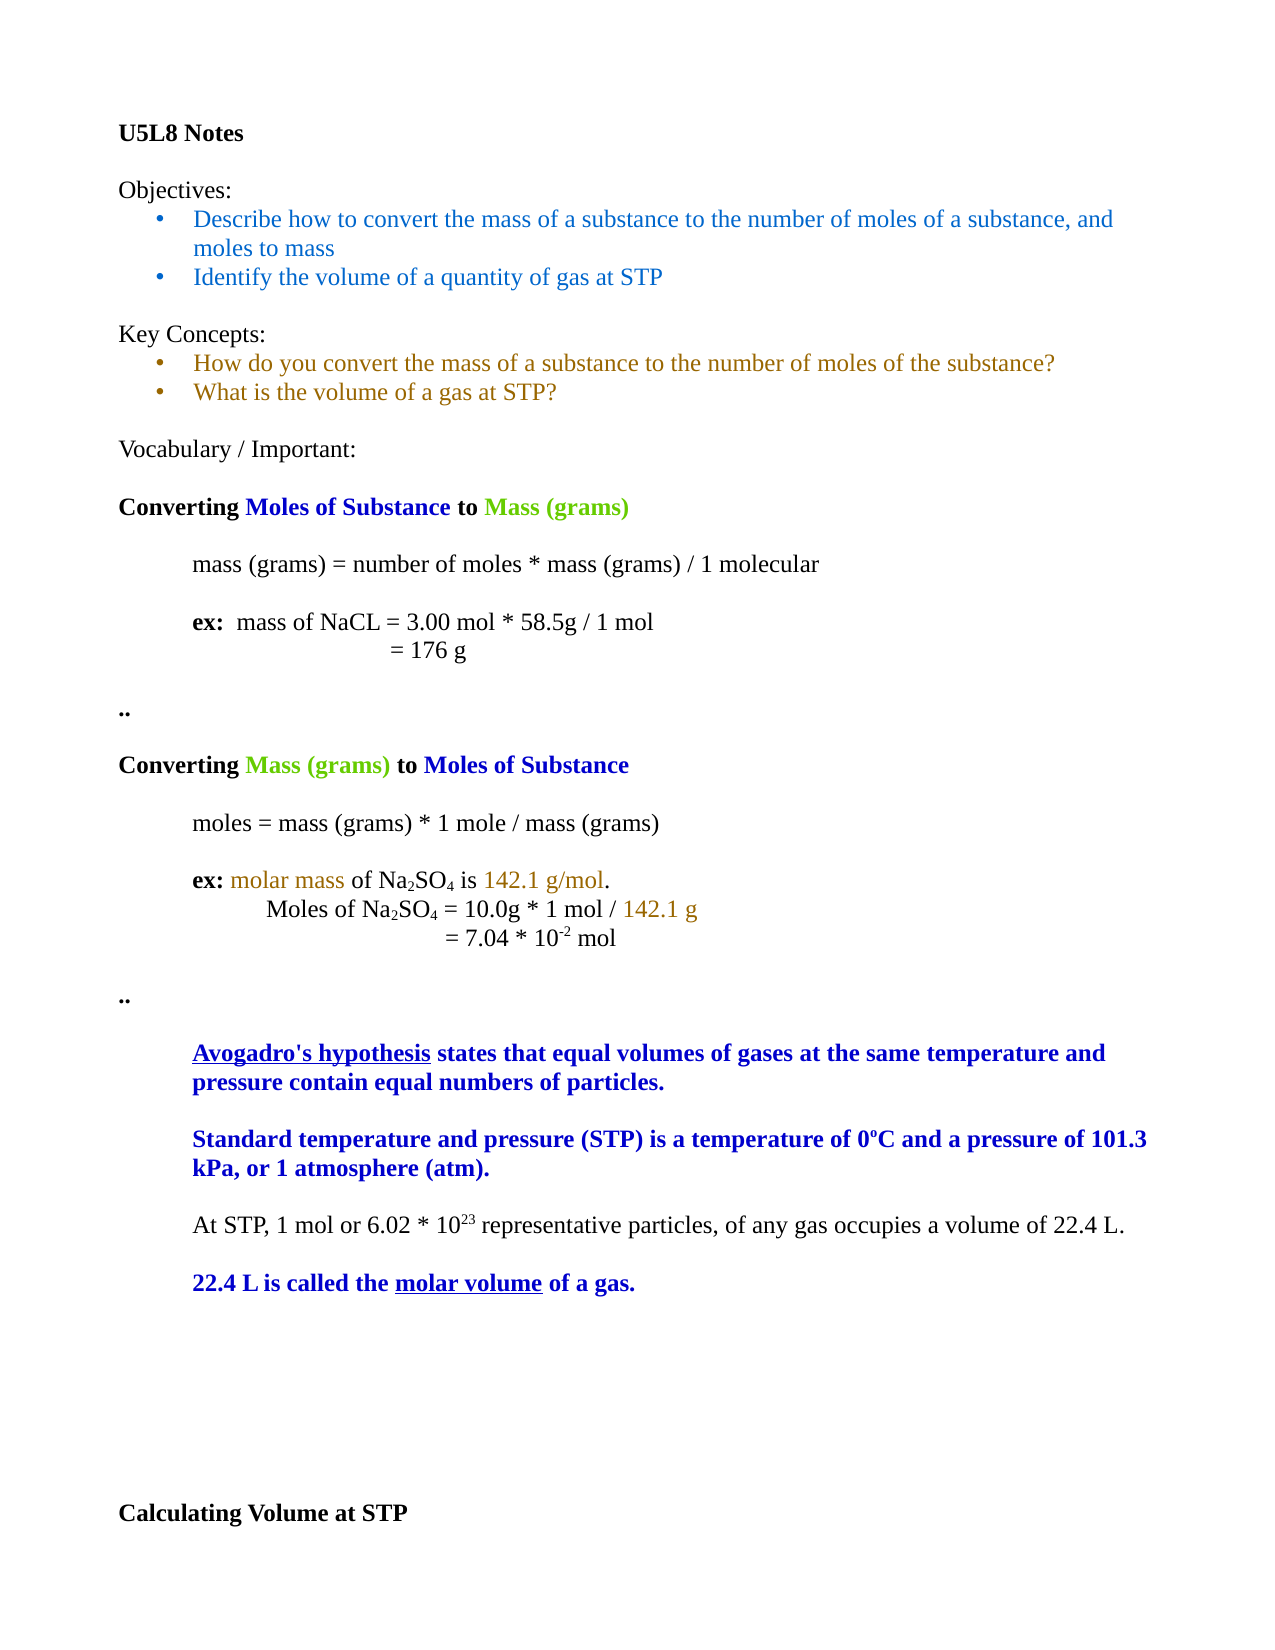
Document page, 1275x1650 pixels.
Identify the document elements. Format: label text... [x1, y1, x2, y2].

text = 176 g [118, 636, 1157, 664]
text .. [118, 693, 1157, 722]
text At STP, 1 mol or 6.02 * 1023 representative particles, of any gas occupies a volume of 22.4 L. [118, 1211, 1157, 1239]
text Avogadro's hypothesis states that equal volumes of gases at the same temperature and pressure contain equal numbers of particles. [118, 1038, 1157, 1096]
text Converting Moles of Substance to Mass (grams) [118, 492, 1157, 521]
list Identify the volume of a quantity of gas at STP [156, 262, 1157, 291]
text Standard temperature and pressure (STP) is a temperature of 0oC and a pressure of 101.3 kPa, or 1 atmosphere (atm). [118, 1124, 1157, 1182]
list What is the volume of a gas at STP? [156, 377, 1157, 406]
text Moles of Na2SO4 = 10.0g * 1 mol / 142.1 g [118, 894, 1157, 923]
text moles = mass (grams) * 1 mole / mass (grams) [118, 808, 1157, 837]
text U5L8 Notes [118, 118, 1157, 147]
text Objectives: [118, 176, 1157, 204]
text .. [118, 981, 1157, 1009]
text Vocabulary / Important: [118, 434, 1157, 463]
text Calculating Volume at STP [118, 1498, 1157, 1527]
text 22.4 L is called the molar volume of a gas. [118, 1268, 1157, 1297]
list How do you convert the mass of a substance to the number of moles of the substance? [156, 348, 1157, 377]
text ex: mass of NaCL = 3.00 mol * 58.5g / 1 mol [118, 607, 1157, 636]
list Describe how to convert the mass of a substance to the number of moles of a substance, and moles to mass [156, 204, 1157, 262]
text Key Concepts: [118, 319, 1157, 348]
text = 7.04 * 10-2 mol [118, 923, 1157, 952]
text ex: molar mass of Na2SO4 is 142.1 g/mol. [118, 866, 1157, 894]
text Converting Mass (grams) to Moles of Substance [118, 751, 1157, 779]
text mass (grams) = number of moles * mass (grams) / 1 molecular [118, 549, 1157, 578]
